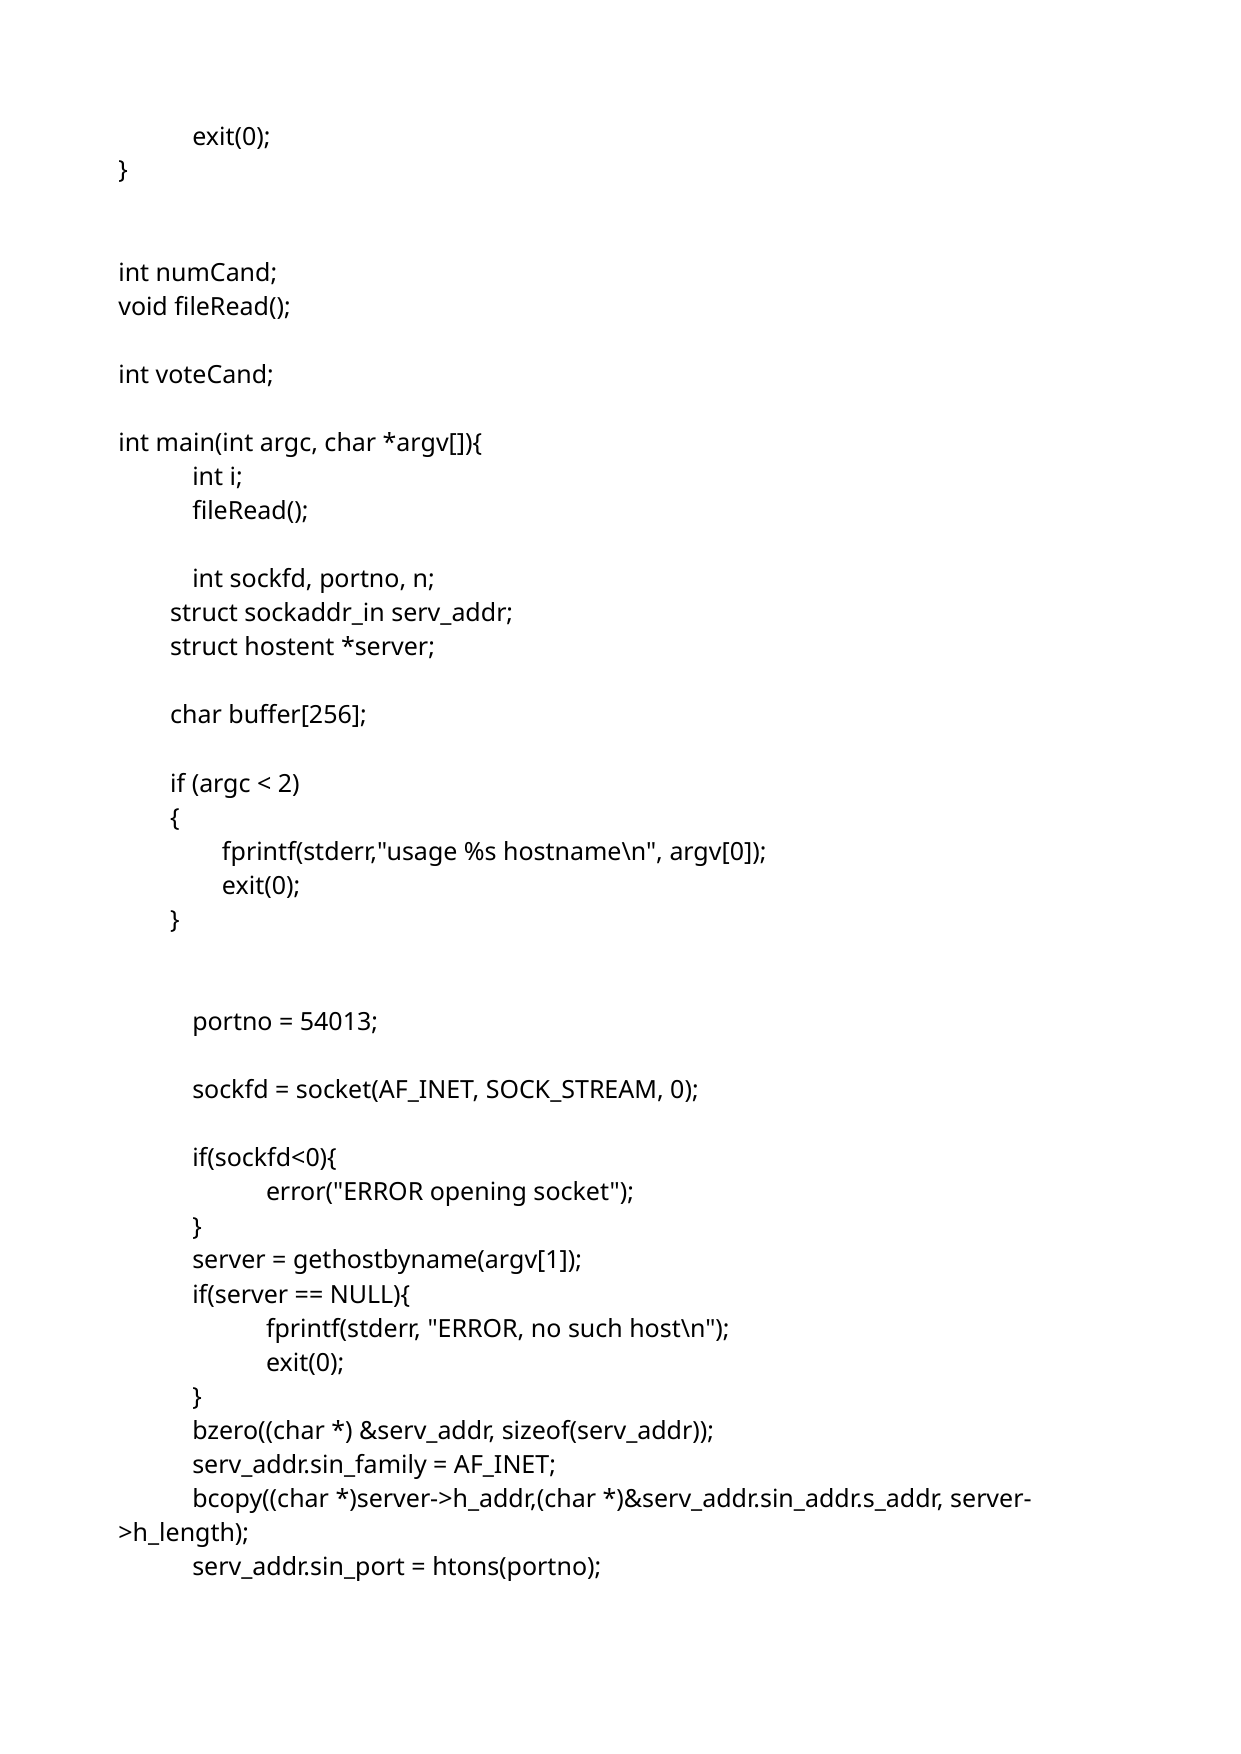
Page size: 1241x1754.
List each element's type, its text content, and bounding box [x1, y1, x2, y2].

text serv_addr.sin_port = htons(portno); [118, 1549, 1122, 1583]
text } [118, 1208, 1122, 1242]
text bzero((char *) &serv_addr, sizeof(serv_addr)); [118, 1412, 1122, 1447]
text int main(int argc, char *argv[]){ [118, 425, 1122, 459]
text char buffer[256]; [118, 697, 1122, 731]
text sockfd = socket(AF_INET, SOCK_STREAM, 0); [118, 1072, 1122, 1106]
text int numCand; [118, 254, 1122, 288]
text { [118, 799, 1122, 833]
text bcopy((char *)server->h_addr,(char *)&serv_addr.sin_addr.s_addr, server->h_length); [118, 1481, 1122, 1549]
text fileRead(); [118, 493, 1122, 527]
text fprintf(stderr,"usage %s hostname\n", argv[0]); [118, 833, 1122, 867]
text fprintf(stderr, "ERROR, no such host\n"); [118, 1310, 1122, 1344]
text } [118, 152, 1122, 186]
text int i; [118, 459, 1122, 493]
text error("ERROR opening socket"); [118, 1174, 1122, 1208]
text serv_addr.sin_family = AF_INET; [118, 1447, 1122, 1481]
text struct hostent *server; [118, 629, 1122, 663]
text exit(0); [118, 1344, 1122, 1378]
text exit(0); [118, 867, 1122, 902]
text } [118, 902, 1122, 936]
text } [118, 1378, 1122, 1412]
text if(server == NULL){ [118, 1276, 1122, 1310]
text server = gethostbyname(argv[1]); [118, 1242, 1122, 1276]
text if(sockfd<0){ [118, 1140, 1122, 1174]
text int sockfd, portno, n; [118, 561, 1122, 595]
text struct sockaddr_in serv_addr; [118, 595, 1122, 629]
text void fileRead(); [118, 288, 1122, 322]
text int voteCand; [118, 357, 1122, 391]
text exit(0); [118, 118, 1122, 152]
text portno = 54013; [118, 1004, 1122, 1038]
text if (argc < 2) [118, 765, 1122, 799]
